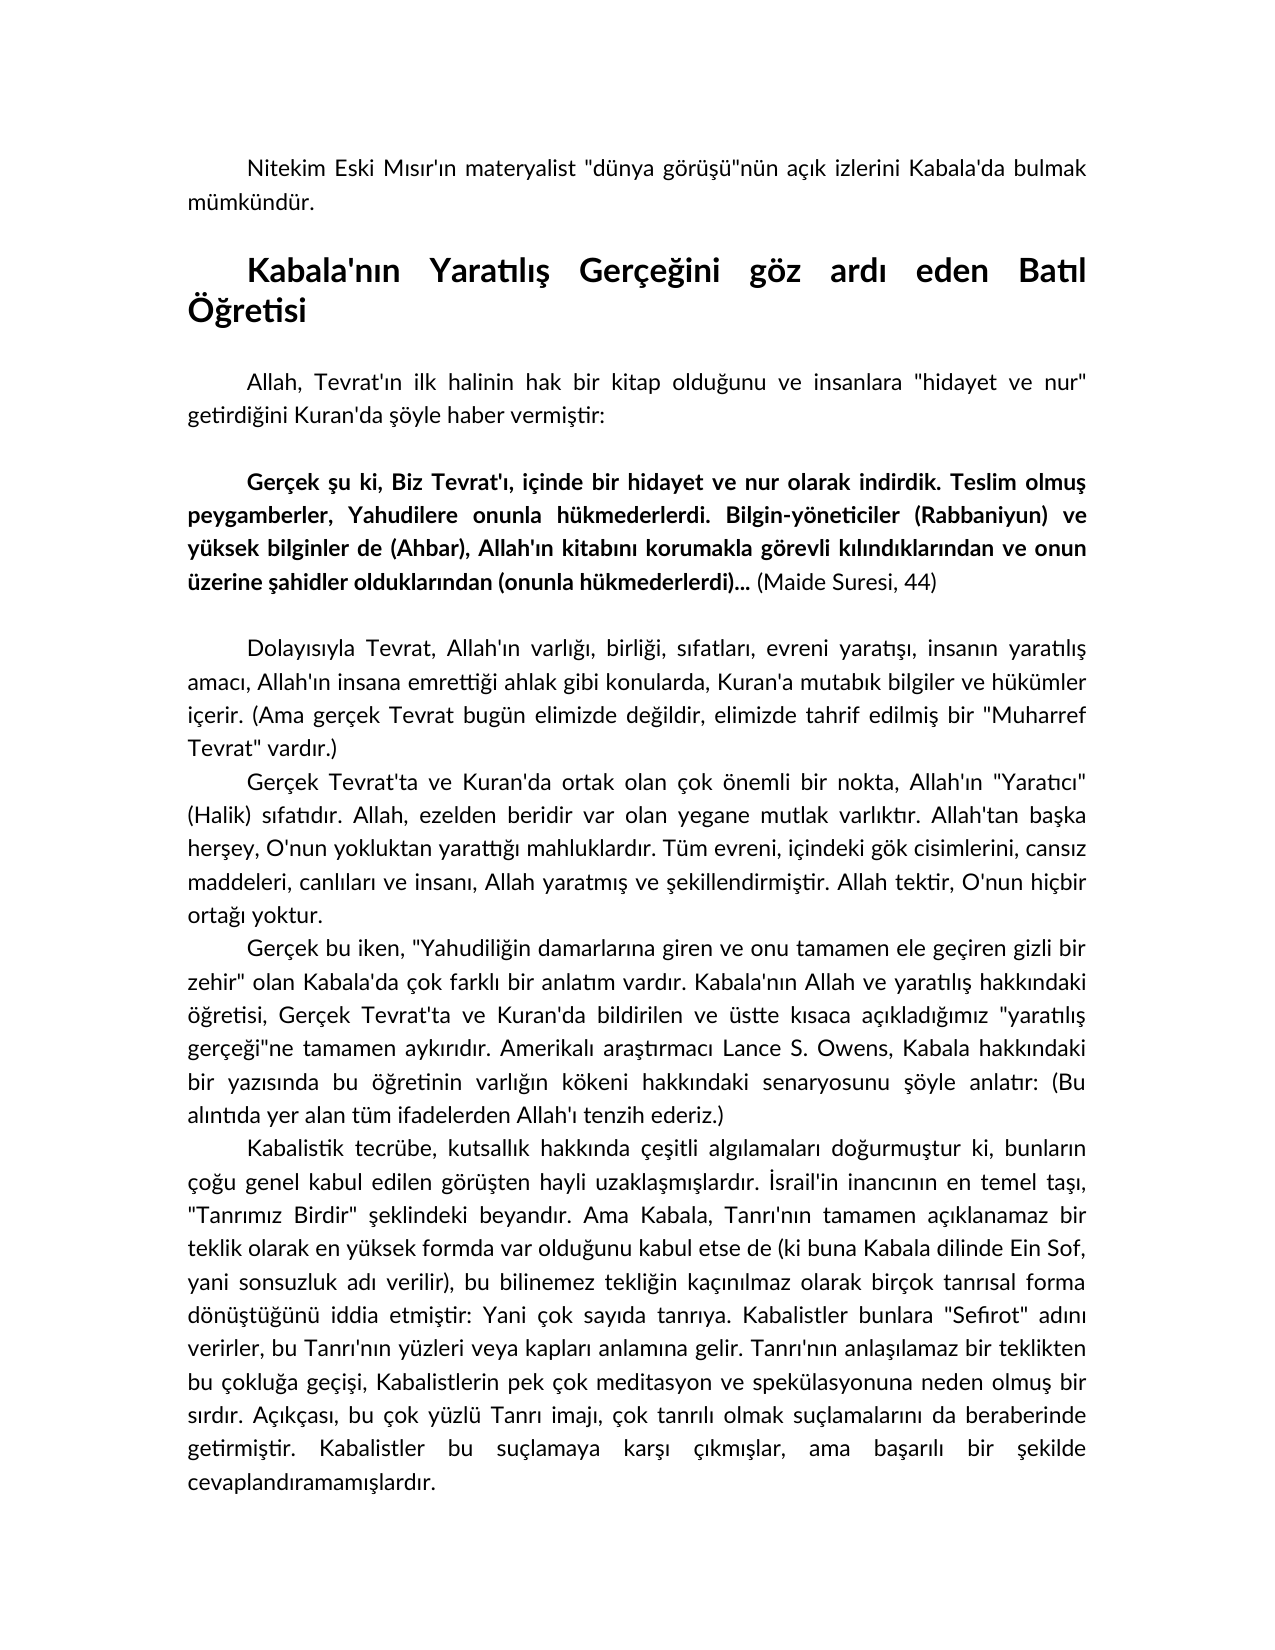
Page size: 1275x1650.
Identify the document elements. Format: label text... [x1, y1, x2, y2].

text Nitekim Eski Mısır'ın materyalist "dünya görüşü"nün açık izlerini Kabala'da bulmak mümkündür. [187, 150, 1087, 217]
text Gerçek Tevrat'ta ve Kuran'da ortak olan çok önemli bir nokta, Allah'ın "Yaratıcı" (Halik) sıfatıdır. Allah, ezelden beridir var olan yegane mutlak varlıktır. Allah'tan başka herşey, O'nun yokluktan yarattığı mahluklardır. Tüm evreni, içindeki gök cisimlerini, cansız maddeleri, canlıları ve insanı, Allah yaratmış ve şekillendirmiştir. Allah tektir, O'nun hiçbir ortağı yoktur. [187, 763, 1087, 930]
text Dolayısıyla Tevrat, Allah'ın varlığı, birliği, sıfatları, evreni yaratışı, insanın yaratılış amacı, Allah'ın insana emrettiği ahlak gibi konularda, Kuran'a mutabık bilgiler ve hükümler içerir. (Ama gerçek Tevrat bugün elimizde değildir, elimizde tahrif edilmiş bir "Muharref Tevrat" vardır.) [187, 630, 1087, 763]
text Kabala'nın Yaratılış Gerçeğini göz ardı eden Batıl Öğretisi [187, 250, 1087, 330]
text Kabalistik tecrübe, kutsallık hakkında çeşitli algılamaları doğurmuştur ki, bunların çoğu genel kabul edilen görüşten hayli uzaklaşmışlardır. İsrail'in inancının en temel taşı, "Tanrımız Birdir" şeklindeki beyandır. Ama Kabala, Tanrı'nın tamamen açıklanamaz bir teklik olarak en yüksek formda var olduğunu kabul etse de (ki buna Kabala dilinde Ein Sof, yani sonsuzluk adı verilir), bu bilinemez tekliğin kaçınılmaz olarak birçok tanrısal forma dönüştüğünü iddia etmiştir: Yani çok sayıda tanrıya. Kabalistler bunlara "Sefirot" adını verirler, bu Tanrı'nın yüzleri veya kapları anlamına gelir. Tanrı'nın anlaşılamaz bir teklikten bu çokluğa geçişi, Kabalistlerin pek çok meditasyon ve spekülasyonuna neden olmuş bir sırdır. Açıkçası, bu çok yüzlü Tanrı imajı, çok tanrılı olmak suçlamalarını da beraberinde getirmiştir. Kabalistler bu suçlamaya karşı çıkmışlar, ama başarılı bir şekilde cevaplandıramamışlardır. [187, 1130, 1087, 1497]
text Allah, Tevrat'ın ilk halinin hak bir kitap olduğunu ve insanlara "hidayet ve nur" getirdiğini Kuran'da şöyle haber vermiştir: [187, 363, 1087, 430]
text Gerçek şu ki, Biz Tevrat'ı, içinde bir hidayet ve nur olarak indirdik. Teslim olmuş peygamberler, Yahudilere onunla hükmederlerdi. Bilgin-yöneticiler (Rabbaniyun) ve yüksek bilginler de (Ahbar), Allah'ın kitabını korumakla görevli kılındıklarından ve onun üzerine şahidler olduklarından (onunla hükmederlerdi)... (Maide Suresi, 44) [187, 463, 1087, 597]
text Gerçek bu iken, "Yahudiliğin damarlarına giren ve onu tamamen ele geçiren gizli bir zehir" olan Kabala'da çok farklı bir anlatım vardır. Kabala'nın Allah ve yaratılış hakkındaki öğretisi, Gerçek Tevrat'ta ve Kuran'da bildirilen ve üstte kısaca açıkladığımız "yaratılış gerçeği"ne tamamen aykırıdır. Amerikalı araştırmacı Lance S. Owens, Kabala hakkındaki bir yazısında bu öğretinin varlığın kökeni hakkındaki senaryosunu şöyle anlatır: (Bu alıntıda yer alan tüm ifadelerden Allah'ı tenzih ederiz.) [187, 930, 1087, 1130]
